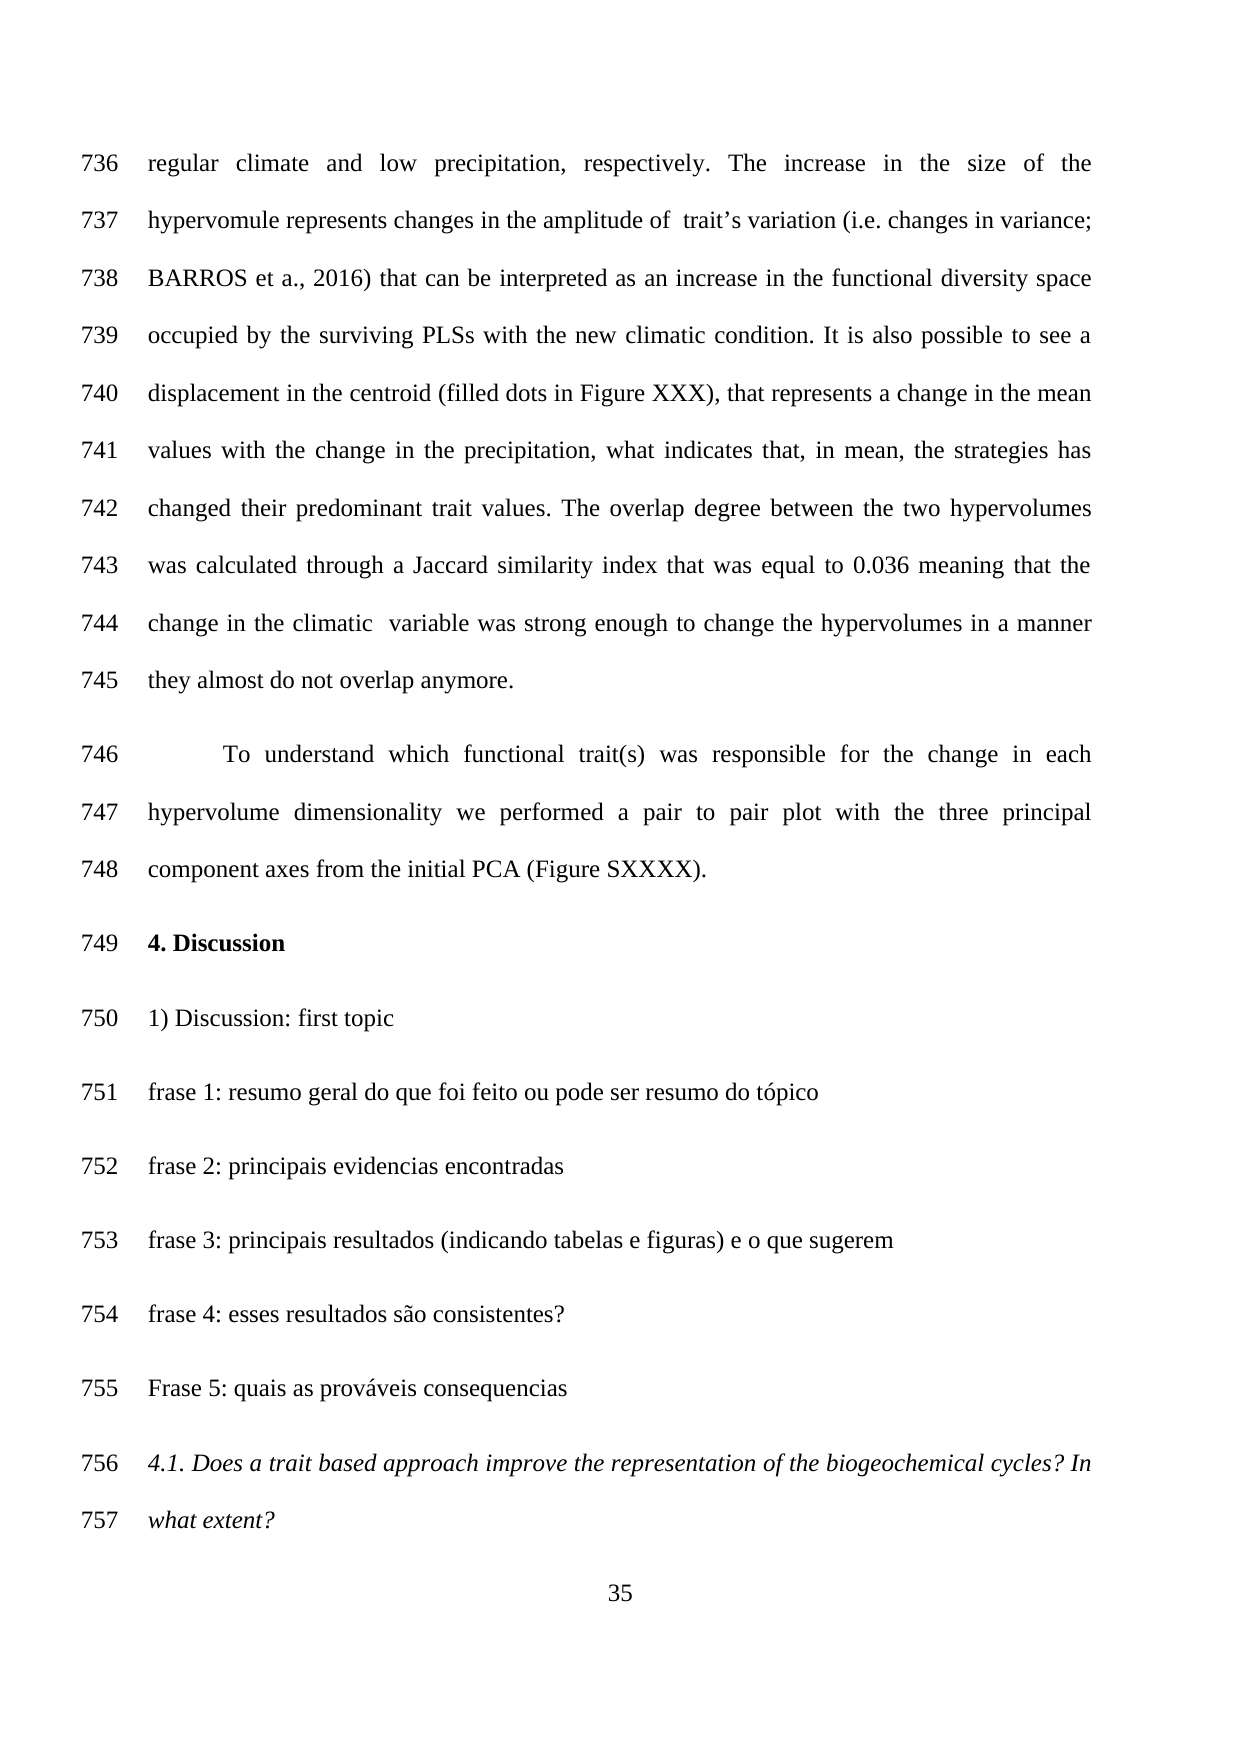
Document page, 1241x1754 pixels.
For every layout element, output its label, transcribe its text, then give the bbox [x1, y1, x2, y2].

text frase 1: resumo geral do que foi feito ou pode ser resumo do tópico [148, 1077, 1093, 1106]
text 4. Discussion [148, 928, 1093, 957]
text frase 4: esses resultados são consistentes? [148, 1299, 1093, 1328]
text frase 3: principais resultados (indicando tabelas e figuras) e o que sugerem [148, 1225, 1093, 1254]
text frase 2: principais evidencias encontradas [148, 1151, 1093, 1180]
text 1) Discussion: first topic [148, 1003, 1093, 1031]
text 4.1. Does a trait based approach improve the representation of the biogeochemical cycles? In what extent? [148, 1448, 1093, 1534]
text To understand which functional trait(s) was responsible for the change in each hypervolume dimensionality we performed a pair to pair plot with the three principal component axes from the initial PCA (Figure SXXXX). [148, 739, 1093, 883]
text regular climate and low precipitation, respectively. The increase in the size of the hypervomule represents changes in the amplitude of trait’s variation (i.e. changes in variance; BARROS et a., 2016) that can be interpreted as an increase in the functional diversity space occupied by the surviving PLSs with the new climatic condition. It is also possible to see a displacement in the centroid (filled dots in Figure XXX), that represents a change in the mean values with the change in the precipitation, what indicates that, in mean, the strategies has changed their predominant trait values. The overlap degree between the two hypervolumes was calculated through a Jaccard similarity index that was equal to 0.036 meaning that the change in the climatic variable was strong enough to change the hypervolumes in a manner they almost do not overlap anymore. [148, 148, 1093, 694]
text Frase 5: quais as prováveis consequencias [148, 1373, 1093, 1402]
